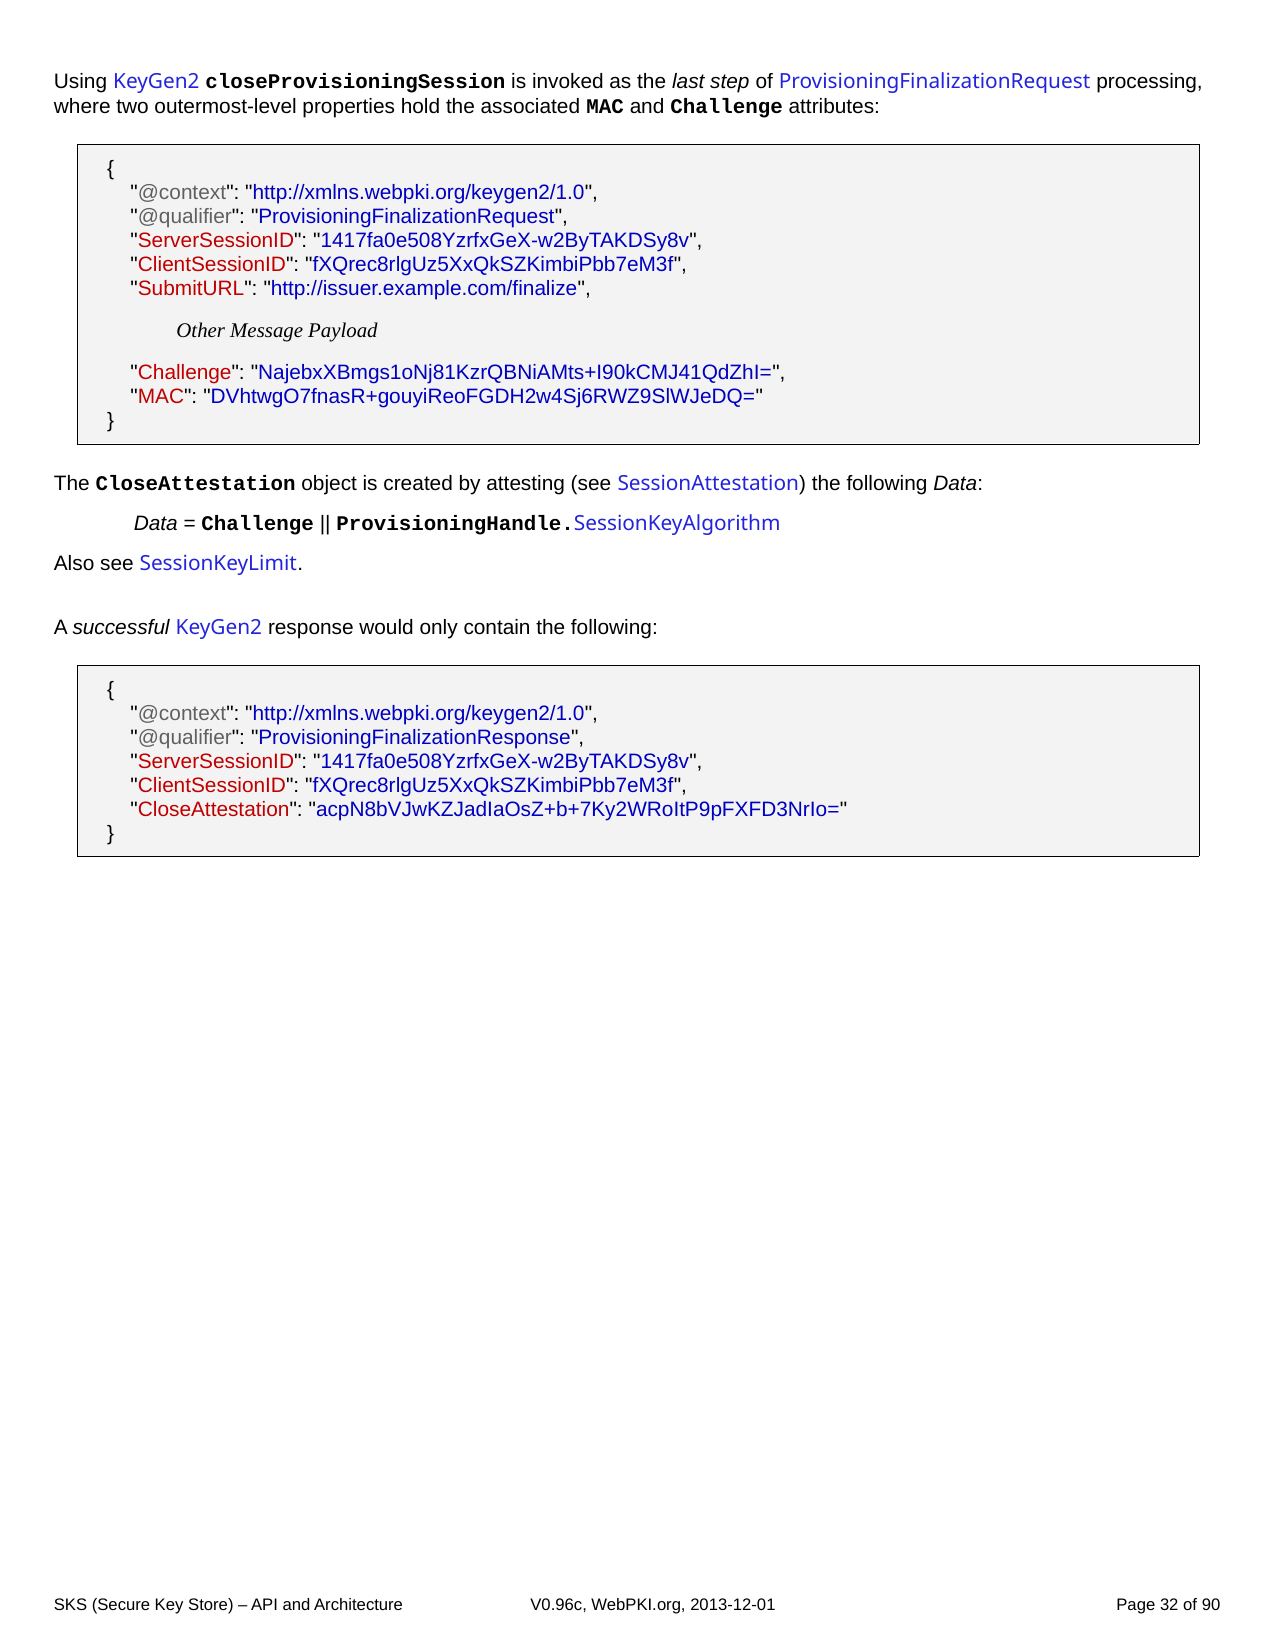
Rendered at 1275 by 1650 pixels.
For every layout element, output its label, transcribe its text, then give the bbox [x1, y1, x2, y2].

text Data = Challenge || ProvisioningHandle.SessionKeyAlgorithm [54, 508, 1221, 536]
text Using KeyGen2 closeProvisioningSession is invoked as the last step of ProvisioningFinalizationRequest processing, where two outermost-level properties hold the associated MAC and Challenge attributes: [54, 66, 1221, 120]
text A successful KeyGen2 response would only contain the following: [54, 612, 1221, 641]
table_header { "@context": "http://xmlns.webpki.org/keygen2/1.0", "@qualifier": "ProvisioningFinalizationResponse", "ServerSessionID": "1417fa0e508YzrfxGeX-w2ByTAKDSy8v", "ClientSessionID": "fXQrec8rlgUz5XxQkSZKimbiPbb7eM3f", "CloseAttestation": "acpN8bVJwKZJadIaOsZ+b+7Ky2WRoItP9pFXFD3NrIo=" } [78, 666, 1199, 856]
table_header { "@context": "http://xmlns.webpki.org/keygen2/1.0", "@qualifier": "ProvisioningFinalizationRequest", "ServerSessionID": "1417fa0e508YzrfxGeX-w2ByTAKDSy8v", "ClientSessionID": "fXQrec8rlgUz5XxQkSZKimbiPbb7eM3f", "SubmitURL": "http://issuer.example.com/finalize", Other Message Payload "Challenge": "NajebxXBmgs1oNj81KzrQBNiAMts+I90kCMJ41QdZhI=", "MAC": "DVhtwgO7fnasR+gouyiReoFGDH2w4Sj6RWZ9SlWJeDQ=" } [78, 145, 1199, 443]
text Also see SessionKeyLimit. [54, 548, 1221, 577]
text The CloseAttestation object is created by attesting (see SessionAttestation) the following Data: [54, 468, 1221, 496]
